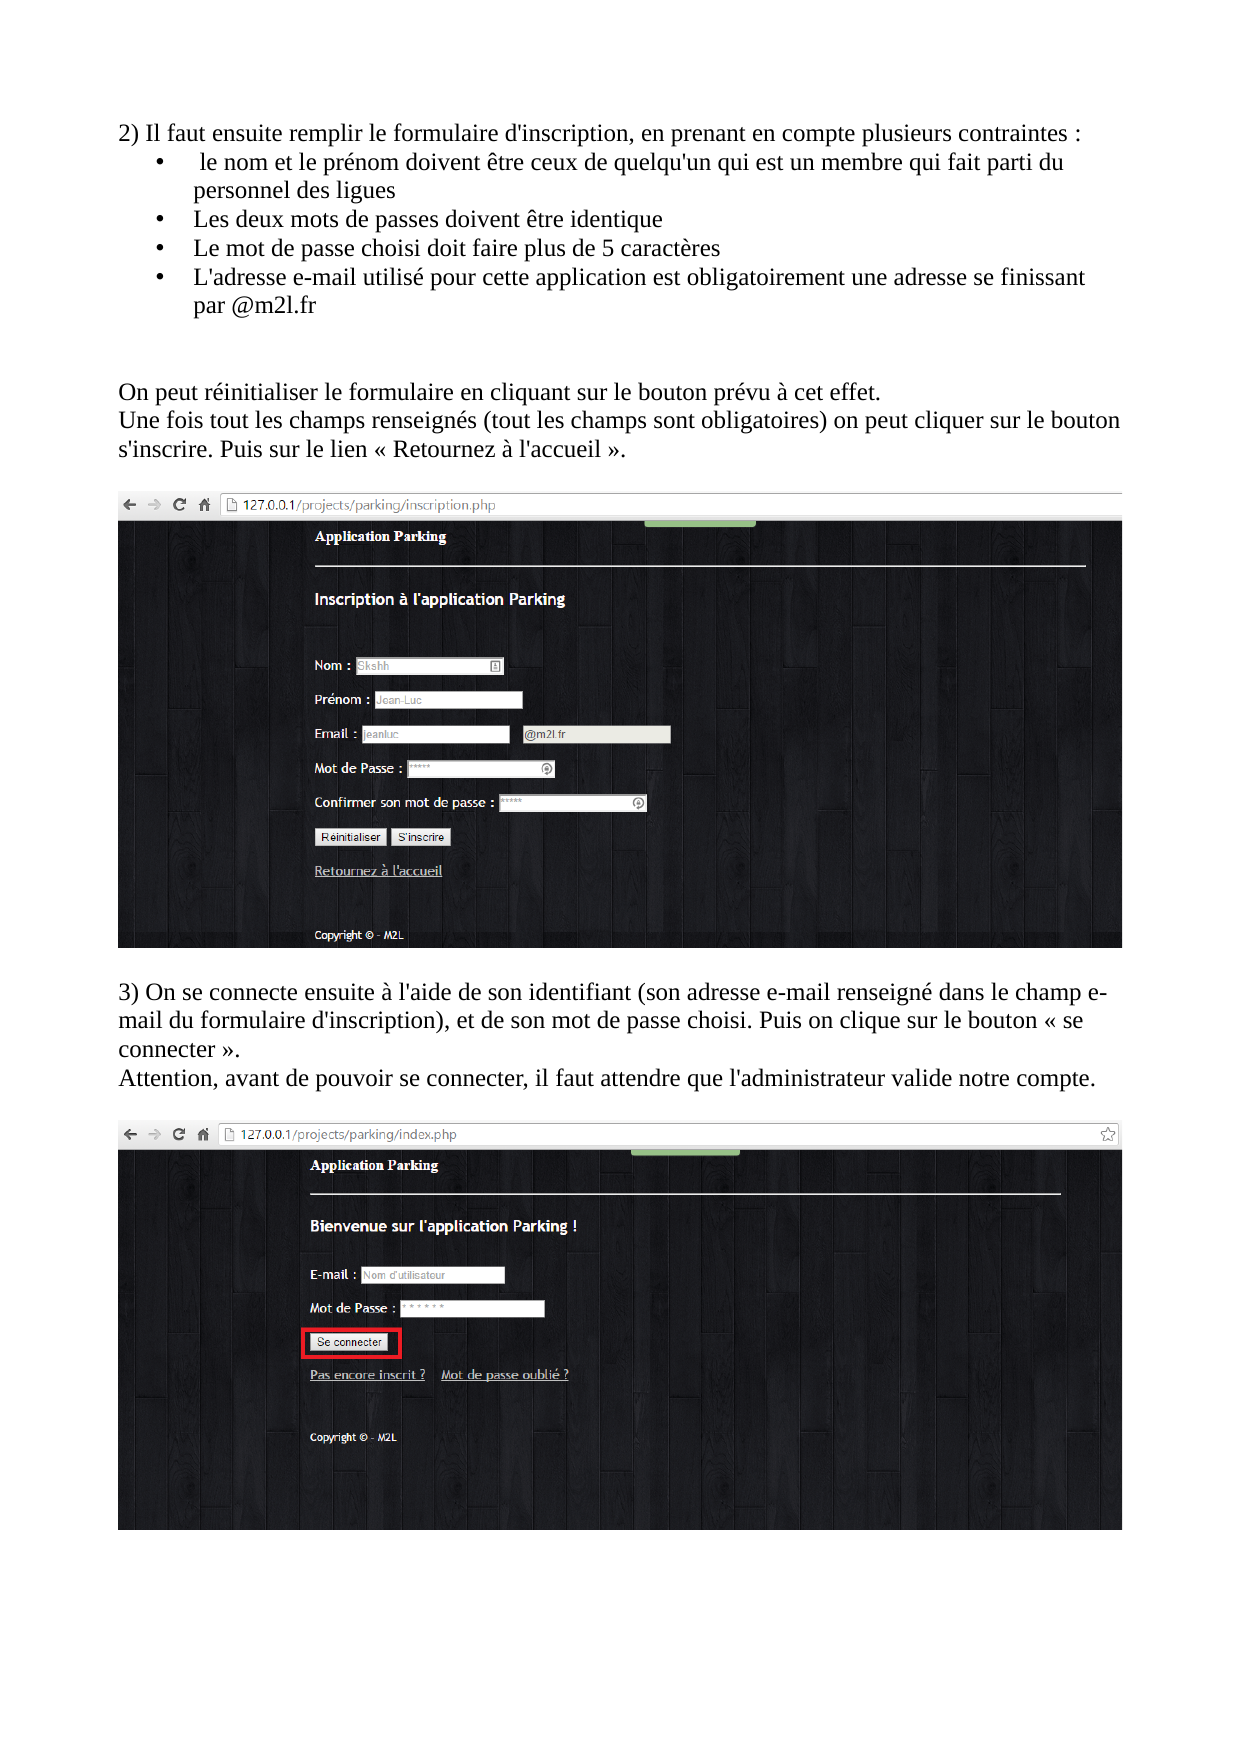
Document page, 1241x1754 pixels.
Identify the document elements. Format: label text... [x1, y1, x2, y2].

picture [118, 1120, 1123, 1530]
text On peut réinitialiser le formulaire en cliquant sur le bouton prévu à cet effet. [118, 377, 1122, 406]
text Une fois tout les champs renseignés (tout les champs sont obligatoires) on peut cliquer sur le bouton s'inscrire. Puis sur le lien « Retournez à l'accueil ». [118, 406, 1122, 463]
list L'adresse e-mail utilisé pour cette application est obligatoirement une adresse se finissant par @m2l.fr [156, 262, 1122, 319]
text 3) On se connecte ensuite à l'aide de son identifiant (son adresse e-mail renseigné dans le champ e-mail du formulaire d'inscription), et de son mot de passe choisi. Puis on clique sur le bouton « se connecter ». [118, 977, 1122, 1063]
picture [118, 491, 1123, 948]
text Attention, avant de pouvoir se connecter, il faut attendre que l'administrateur valide notre compte. [118, 1063, 1122, 1092]
list le nom et le prénom doivent être ceux de quelqu'un qui est un membre qui fait parti du personnel des ligues [156, 147, 1122, 204]
list Le mot de passe choisi doit faire plus de 5 caractères [156, 233, 1122, 262]
text 2) Il faut ensuite remplir le formulaire d'inscription, en prenant en compte plusieurs contraintes : [118, 118, 1122, 147]
list Les deux mots de passes doivent être identique [156, 204, 1122, 233]
